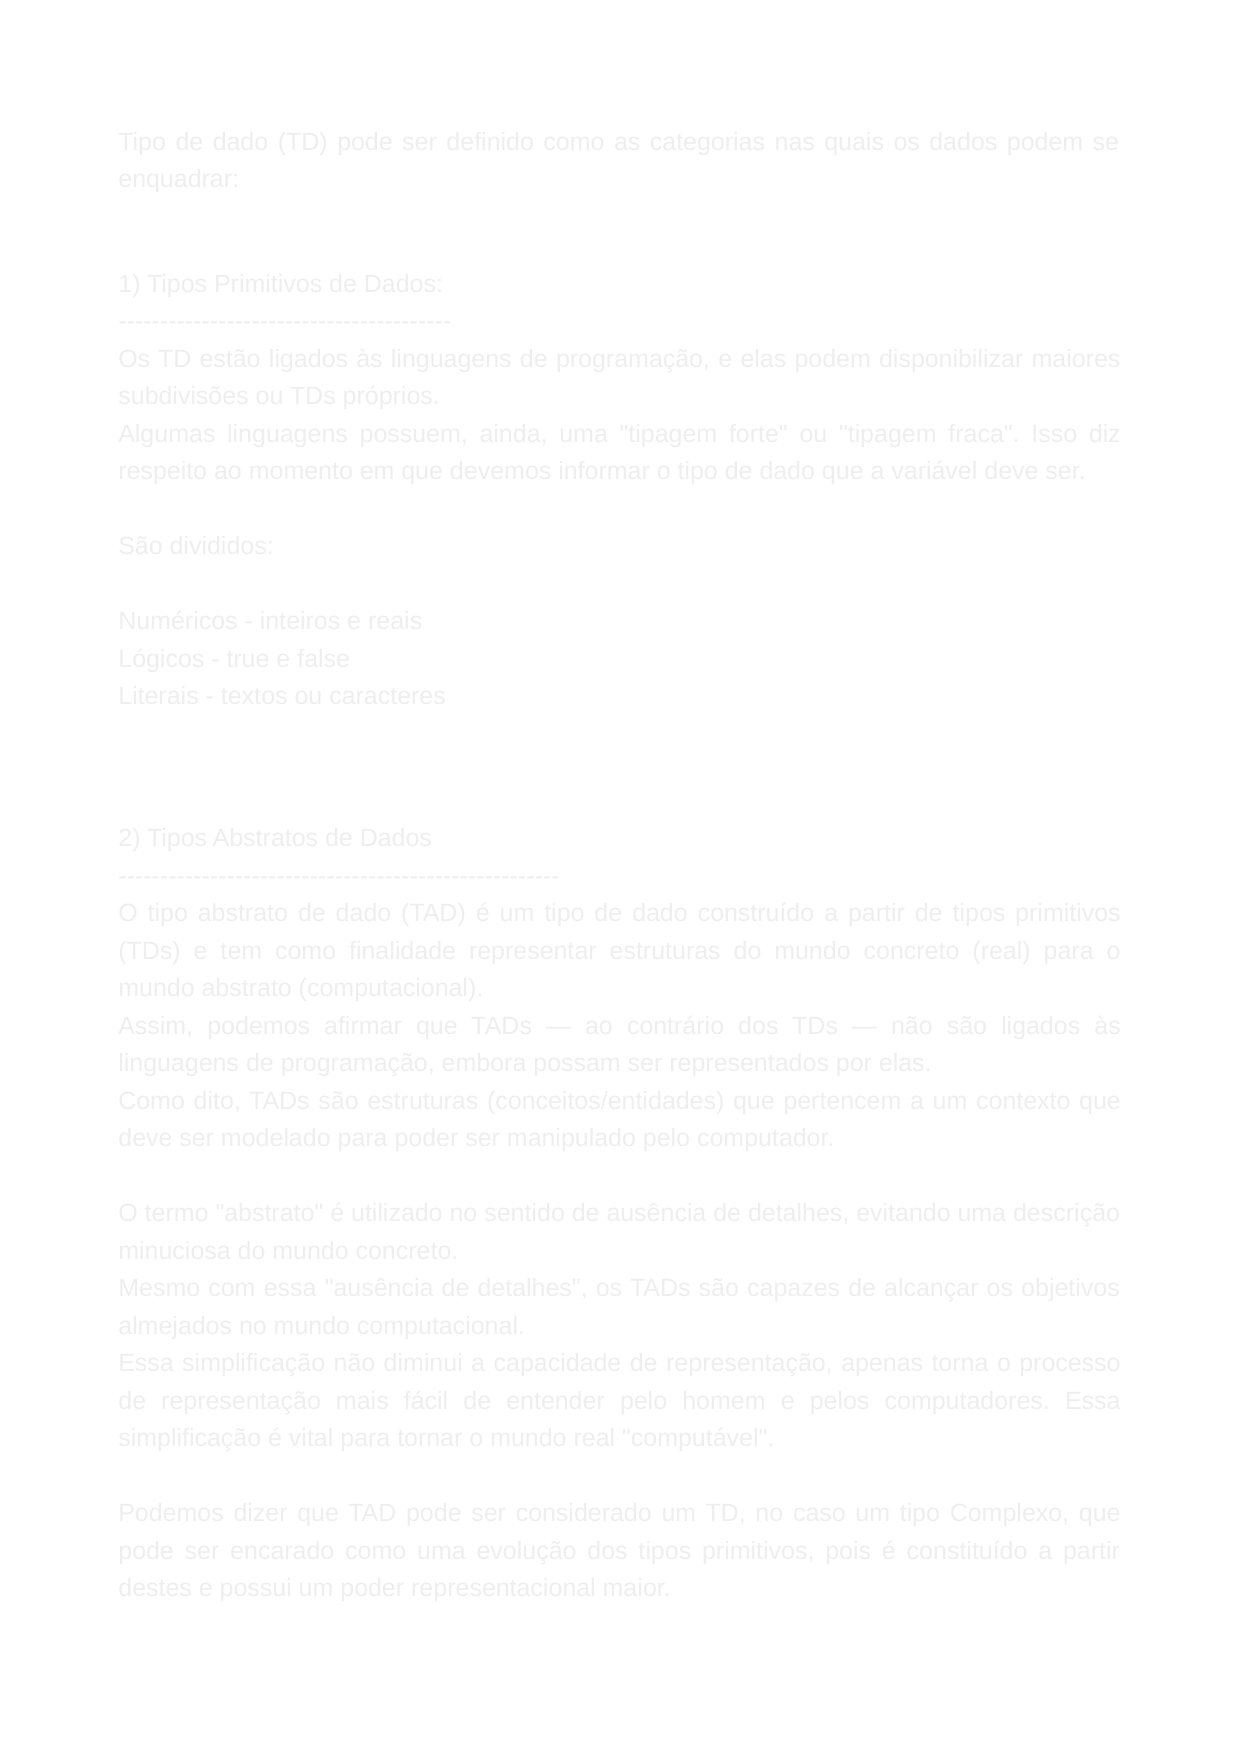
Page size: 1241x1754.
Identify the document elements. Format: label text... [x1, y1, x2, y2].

text Tipo de dado (TD) pode ser definido como as categorias nas quais os dados podem se enquadrar: [118, 118, 1122, 193]
text Mesmo com essa "ausência de detalhes", os TADs são capazes de alcançar os objetivos almejados no mundo computacional. [118, 1264, 1122, 1339]
text ----------------------------------------------------- [118, 852, 1122, 889]
text ---------------------------------------- [118, 298, 1122, 335]
text Os TD estão ligados às linguagens de programação, e elas podem disponibilizar maiores subdivisões ou TDs próprios. [118, 335, 1122, 410]
text Literais - textos ou caracteres [118, 673, 1122, 710]
text Essa simplificação não diminui a capacidade de representação, apenas torna o processo de representação mais fácil de entender pelo homem e pelos computadores. Essa simplificação é vital para tornar o mundo real "computável". [118, 1339, 1122, 1452]
text Assim, podemos afirmar que TADs — ao contrário dos TDs — não são ligados às linguagens de programação, embora possam ser representados por elas. [118, 1002, 1122, 1077]
text São divididos: [118, 523, 1122, 560]
text Lógicos - true e false [118, 635, 1122, 673]
text O termo "abstrato" é utilizado no sentido de ausência de detalhes, evitando uma descrição minuciosa do mundo concreto. [118, 1189, 1122, 1264]
text 1) Tipos Primitivos de Dados: [118, 260, 1122, 298]
text Como dito, TADs são estruturas (conceitos/entidades) que pertencem a um contexto que deve ser modelado para poder ser manipulado pelo computador. [118, 1077, 1122, 1152]
text O tipo abstrato de dado (TAD) é um tipo de dado construído a partir de tipos primitivos (TDs) e tem como finalidade representar estruturas do mundo concreto (real) para o mundo abstrato (computacional). [118, 889, 1122, 1002]
text 2) Tipos Abstratos de Dados [118, 814, 1122, 852]
text Numéricos - inteiros e reais [118, 598, 1122, 635]
text Podemos dizer que TAD pode ser considerado um TD, no caso um tipo Complexo, que pode ser encarado como uma evolução dos tipos primitivos, pois é constituído a partir destes e possui um poder representacional maior. [118, 1489, 1122, 1602]
text Algumas linguagens possuem, ainda, uma "tipagem forte" ou "tipagem fraca". Isso diz respeito ao momento em que devemos informar o tipo de dado que a variável deve ser. [118, 410, 1122, 485]
